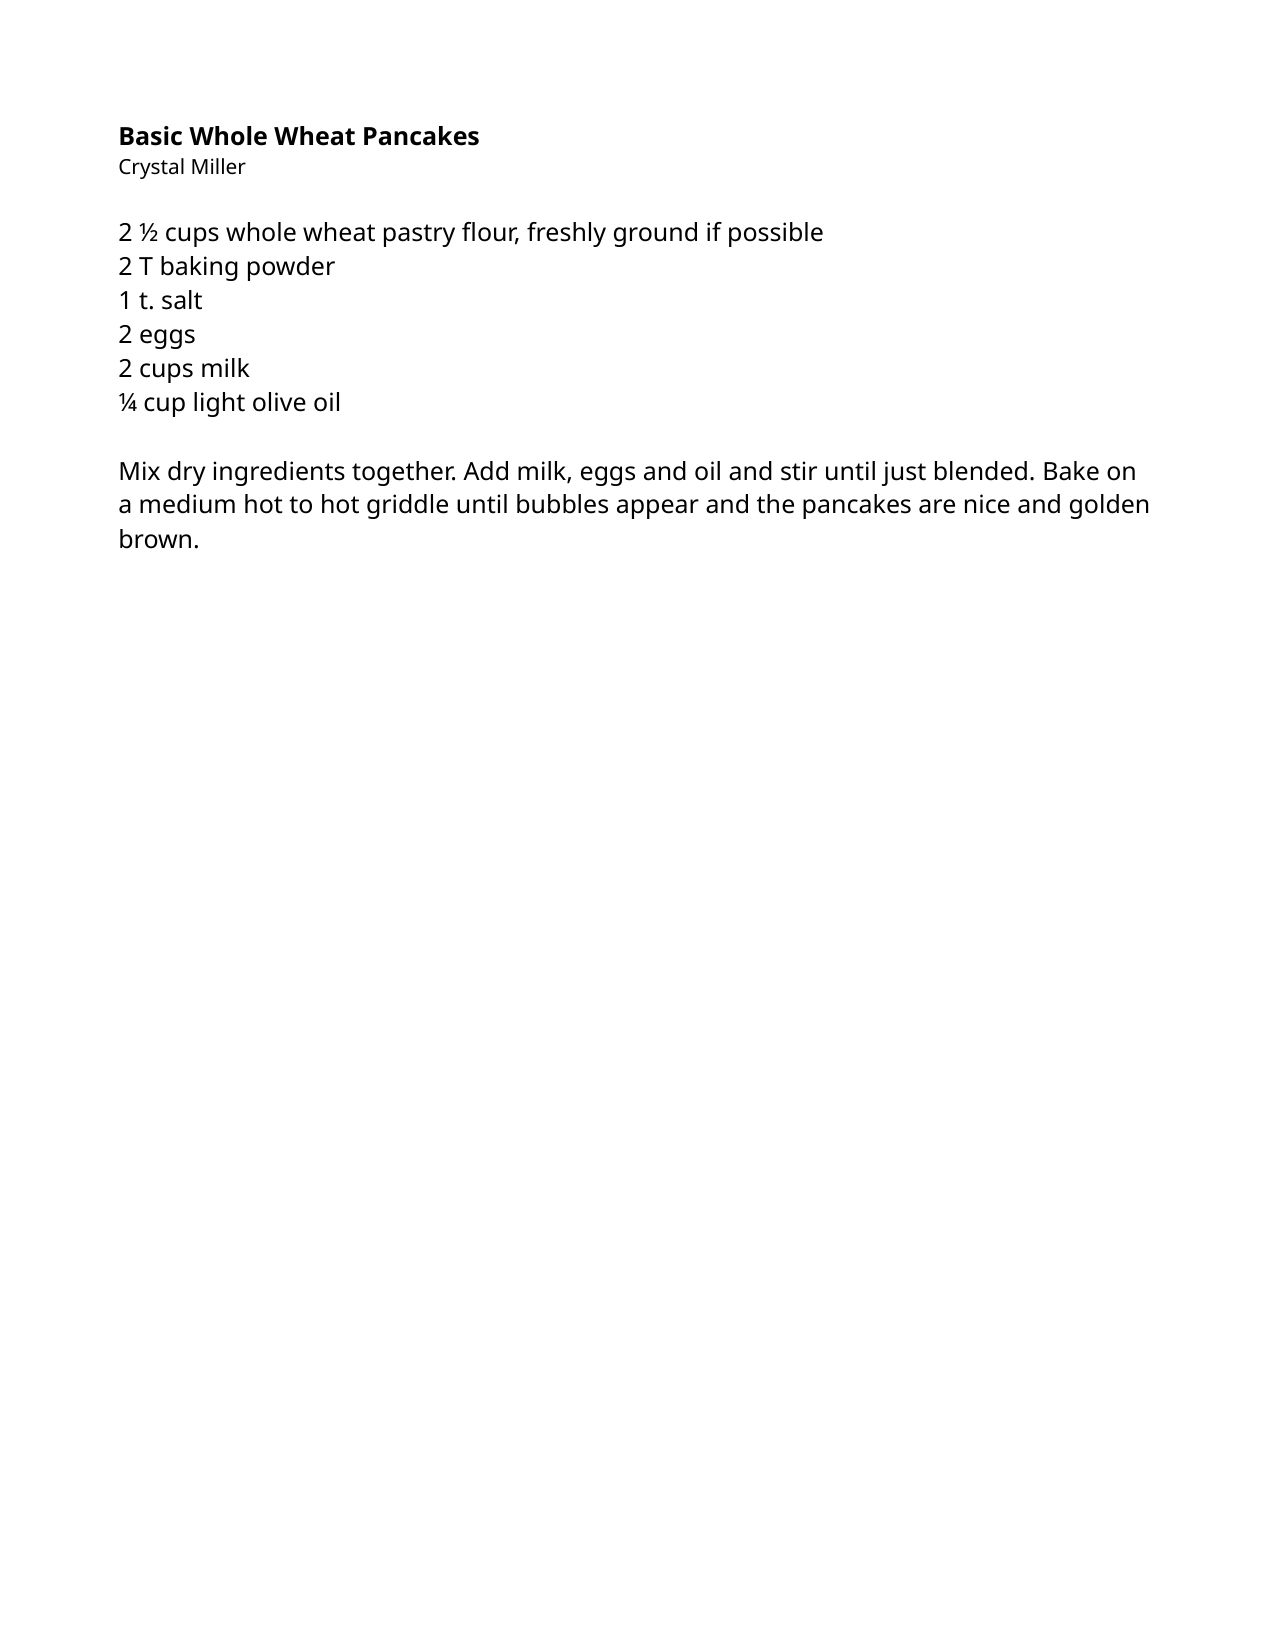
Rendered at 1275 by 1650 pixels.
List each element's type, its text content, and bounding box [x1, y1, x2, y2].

text Basic Whole Wheat Pancakes Crystal Miller 2 ½ cups whole wheat pastry flour, freshly ground if possible 2 T baking powder 1 t. salt 2 eggs 2 cups milk ¼ cup light olive oil Mix dry ingredients together. Add milk, eggs and oil and stir until just blended. Bake on a medium hot to hot griddle until bubbles appear and the pancakes are nice and golden brown. [118, 118, 1157, 555]
